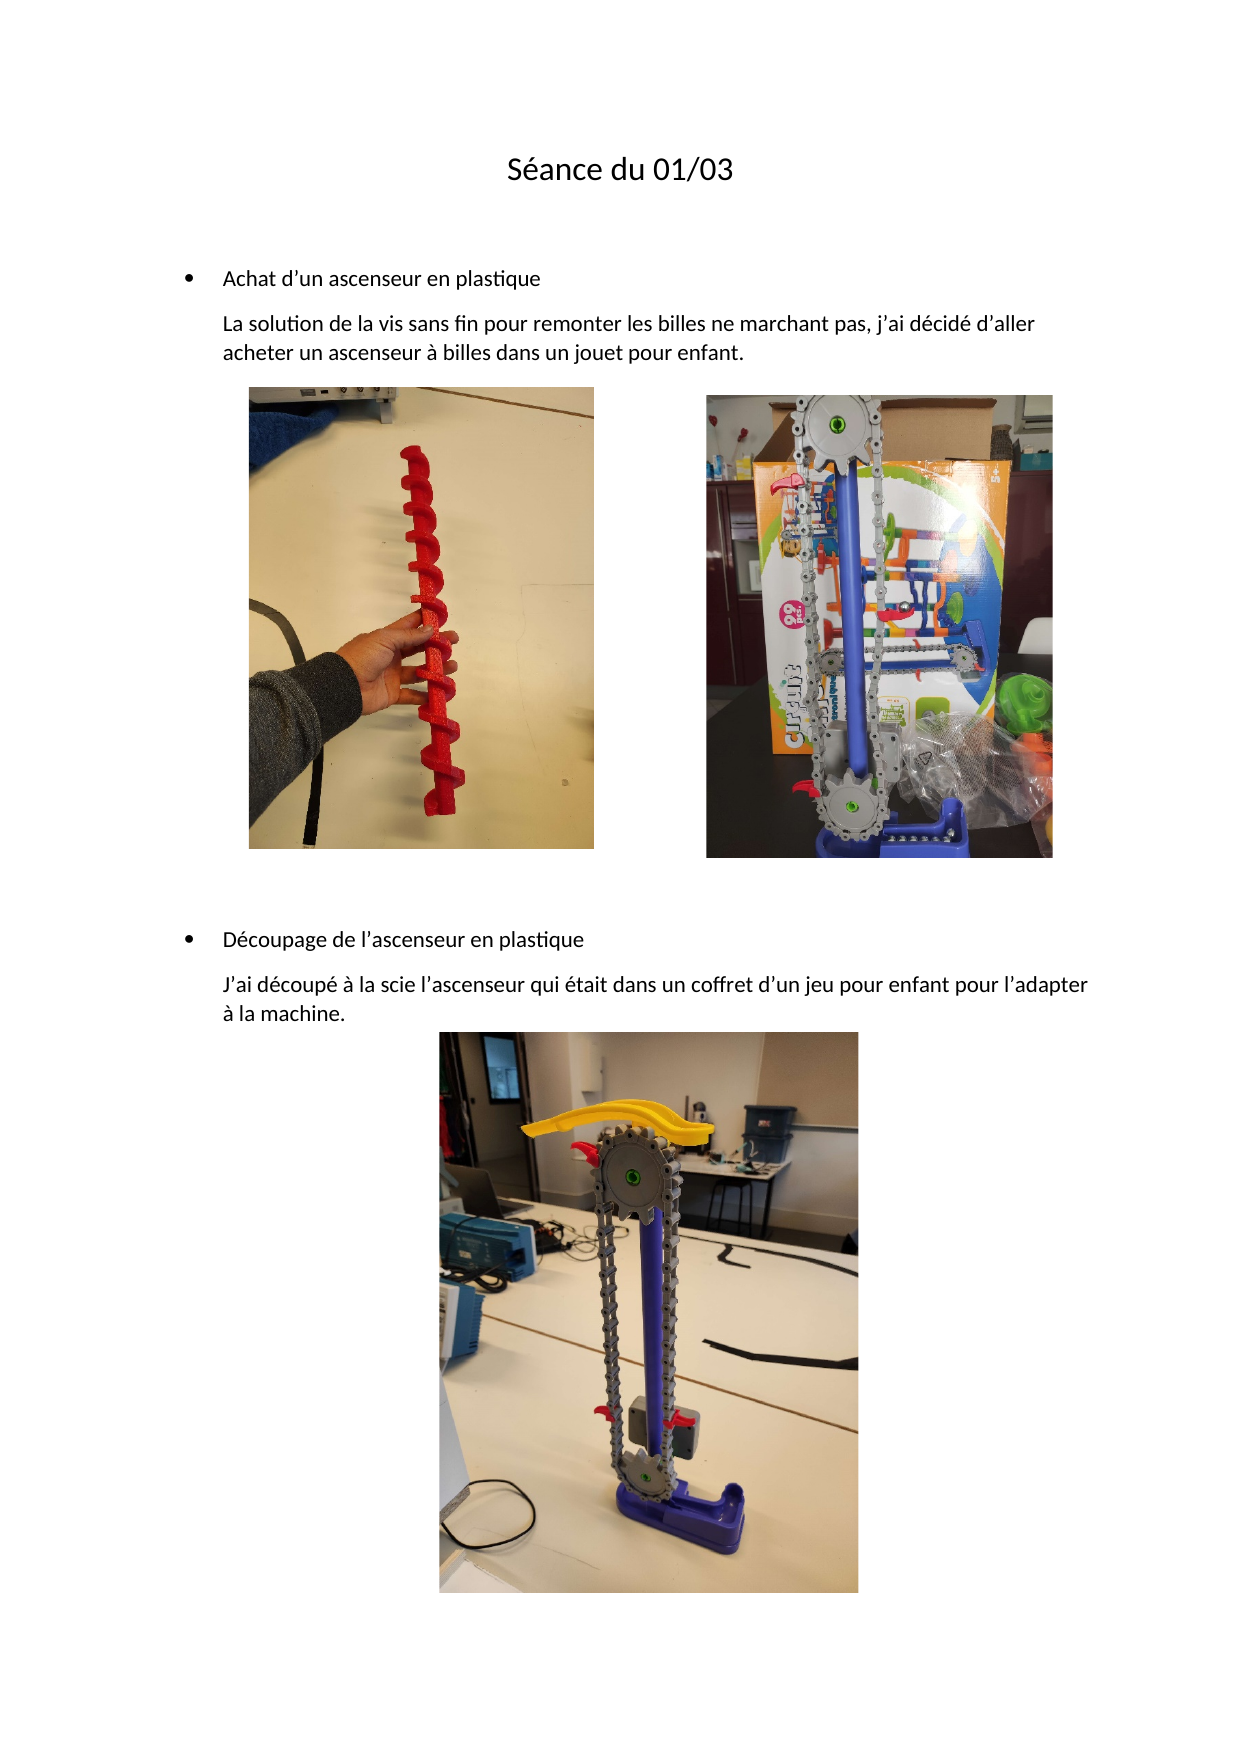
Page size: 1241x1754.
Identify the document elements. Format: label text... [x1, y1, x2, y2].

text Séance du 01/03 [148, 148, 1093, 188]
list Achat d’un ascenseur en plastique [185, 264, 1093, 292]
list Découpage de l’ascenseur en plastique [185, 925, 1093, 953]
list La solution de la vis sans fin pour remonter les billes ne marchant pas, j’ai décidé d’aller acheter un ascenseur à billes dans un jouet pour enfant. [223, 309, 1093, 366]
list J’ai découpé à la scie l’ascenseur qui était dans un coffret d’un jeu pour enfant pour l’adapter à la machine. [223, 971, 1093, 1027]
